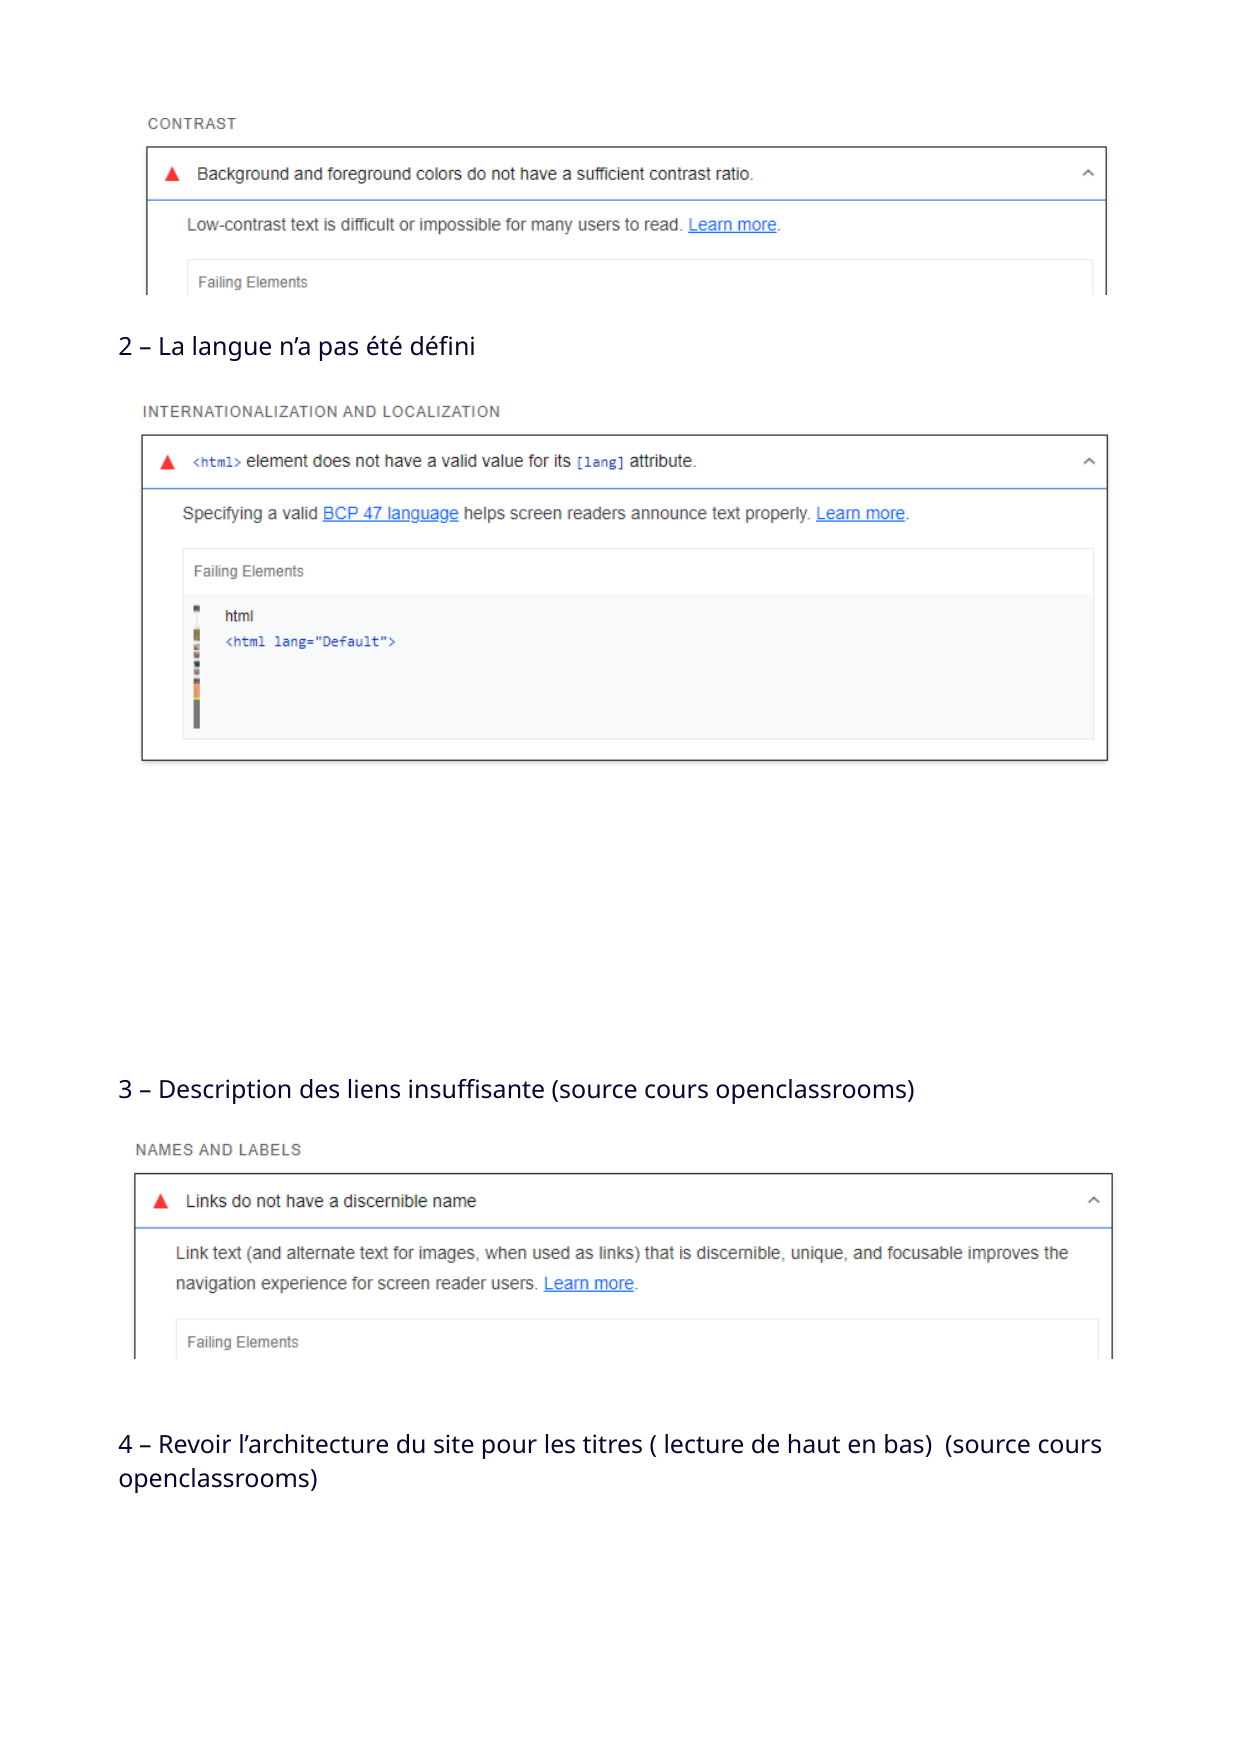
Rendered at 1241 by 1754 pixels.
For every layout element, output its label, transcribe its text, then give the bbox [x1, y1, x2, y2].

text 3 – Description des liens insuffisante (source cours openclassrooms) [118, 1072, 1122, 1106]
picture [118, 396, 1123, 766]
picture [118, 118, 1123, 295]
picture [118, 1140, 1123, 1359]
text 4 – Revoir l’architecture du site pour les titres ( lecture de haut en bas) (source cours openclassrooms) [118, 1427, 1122, 1495]
text 2 – La langue n’a pas été défini [118, 328, 1122, 363]
